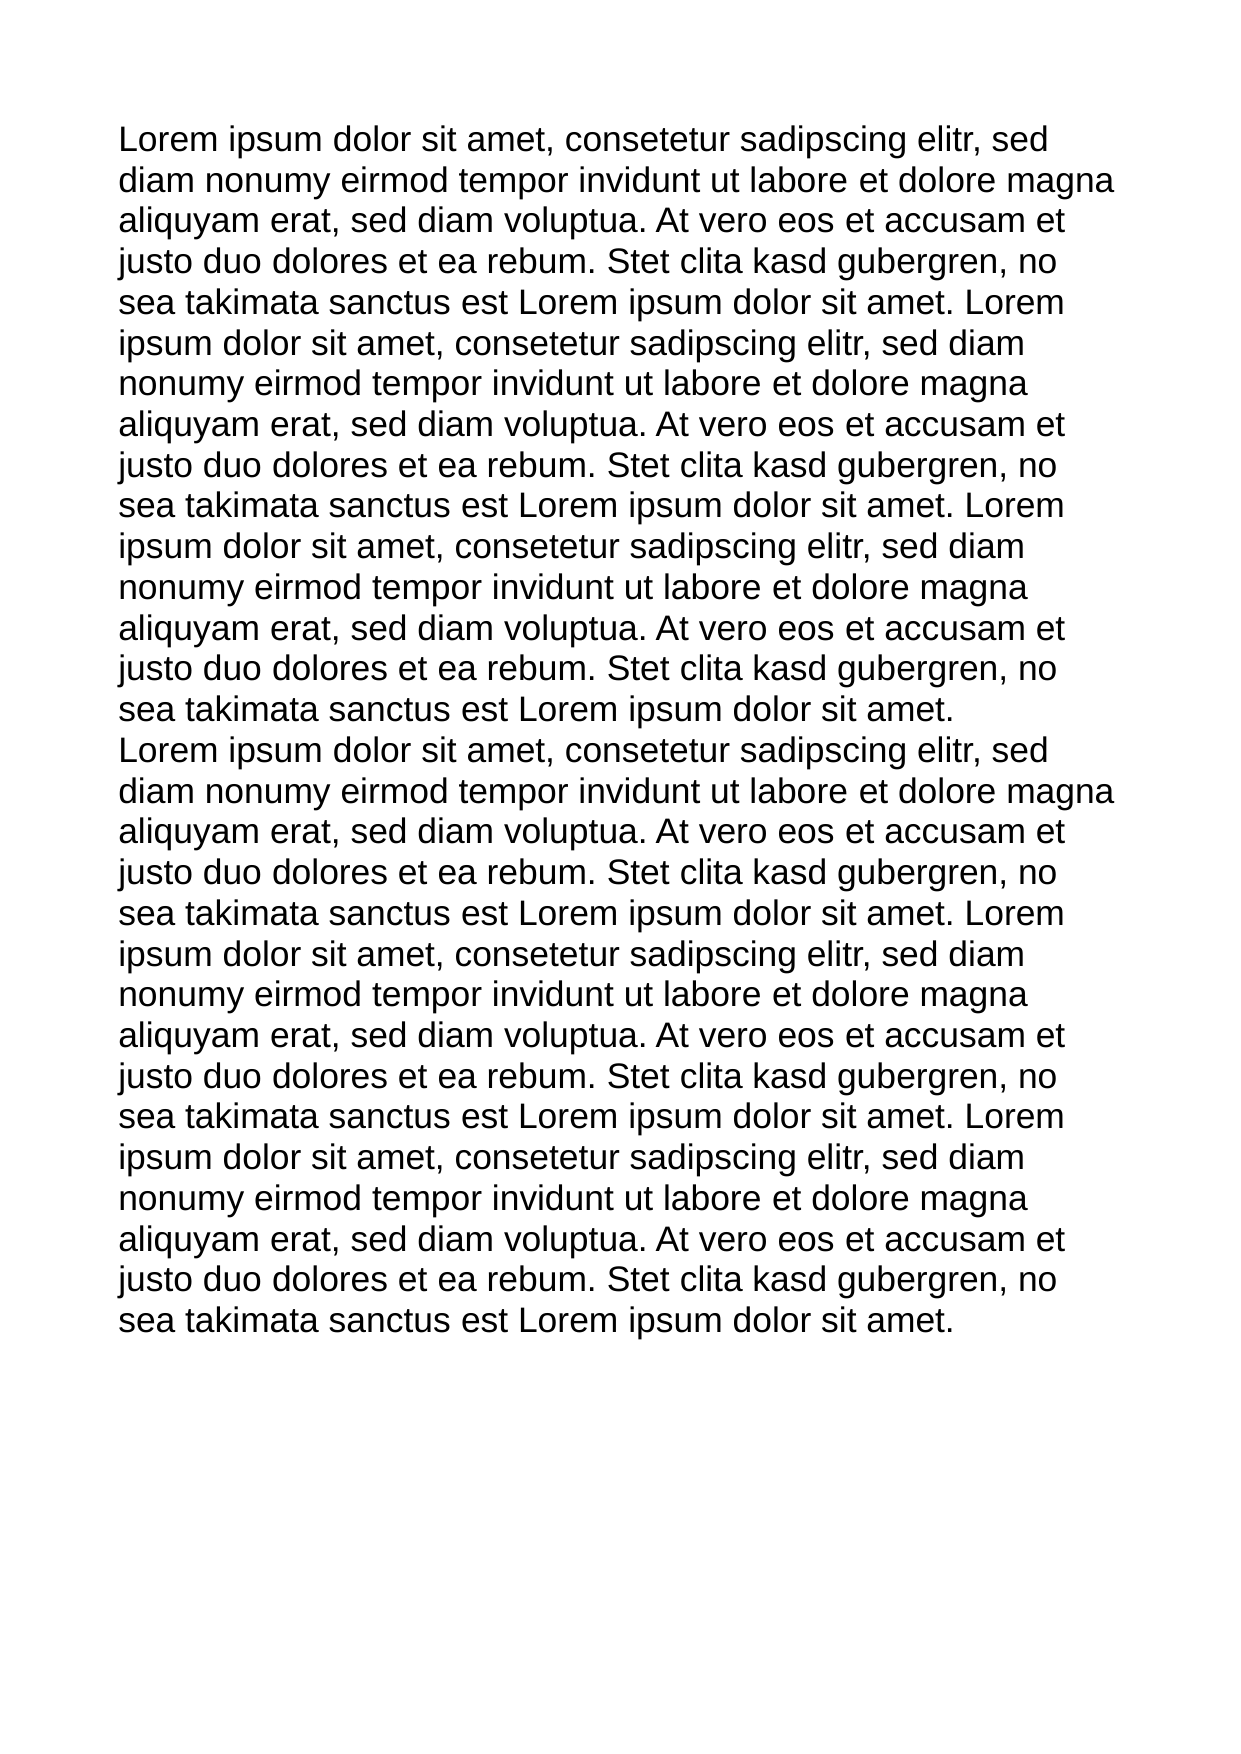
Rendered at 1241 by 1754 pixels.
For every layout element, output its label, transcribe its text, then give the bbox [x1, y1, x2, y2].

text Lorem ipsum dolor sit amet, consetetur sadipscing elitr, sed diam nonumy eirmod tempor invidunt ut labore et dolore magna aliquyam erat, sed diam voluptua. At vero eos et accusam et justo duo dolores et ea rebum. Stet clita kasd gubergren, no sea takimata sanctus est Lorem ipsum dolor sit amet. Lorem ipsum dolor sit amet, consetetur sadipscing elitr, sed diam nonumy eirmod tempor invidunt ut labore et dolore magna aliquyam erat, sed diam voluptua. At vero eos et accusam et justo duo dolores et ea rebum. Stet clita kasd gubergren, no sea takimata sanctus est Lorem ipsum dolor sit amet. Lorem ipsum dolor sit amet, consetetur sadipscing elitr, sed diam nonumy eirmod tempor invidunt ut labore et dolore magna aliquyam erat, sed diam voluptua. At vero eos et accusam et justo duo dolores et ea rebum. Stet clita kasd gubergren, no sea takimata sanctus est Lorem ipsum dolor sit amet. [118, 118, 1122, 729]
text Lorem ipsum dolor sit amet, consetetur sadipscing elitr, sed diam nonumy eirmod tempor invidunt ut labore et dolore magna aliquyam erat, sed diam voluptua. At vero eos et accusam et justo duo dolores et ea rebum. Stet clita kasd gubergren, no sea takimata sanctus est Lorem ipsum dolor sit amet. Lorem ipsum dolor sit amet, consetetur sadipscing elitr, sed diam nonumy eirmod tempor invidunt ut labore et dolore magna aliquyam erat, sed diam voluptua. At vero eos et accusam et justo duo dolores et ea rebum. Stet clita kasd gubergren, no sea takimata sanctus est Lorem ipsum dolor sit amet. Lorem ipsum dolor sit amet, consetetur sadipscing elitr, sed diam nonumy eirmod tempor invidunt ut labore et dolore magna aliquyam erat, sed diam voluptua. At vero eos et accusam et justo duo dolores et ea rebum. Stet clita kasd gubergren, no sea takimata sanctus est Lorem ipsum dolor sit amet. [118, 729, 1122, 1340]
